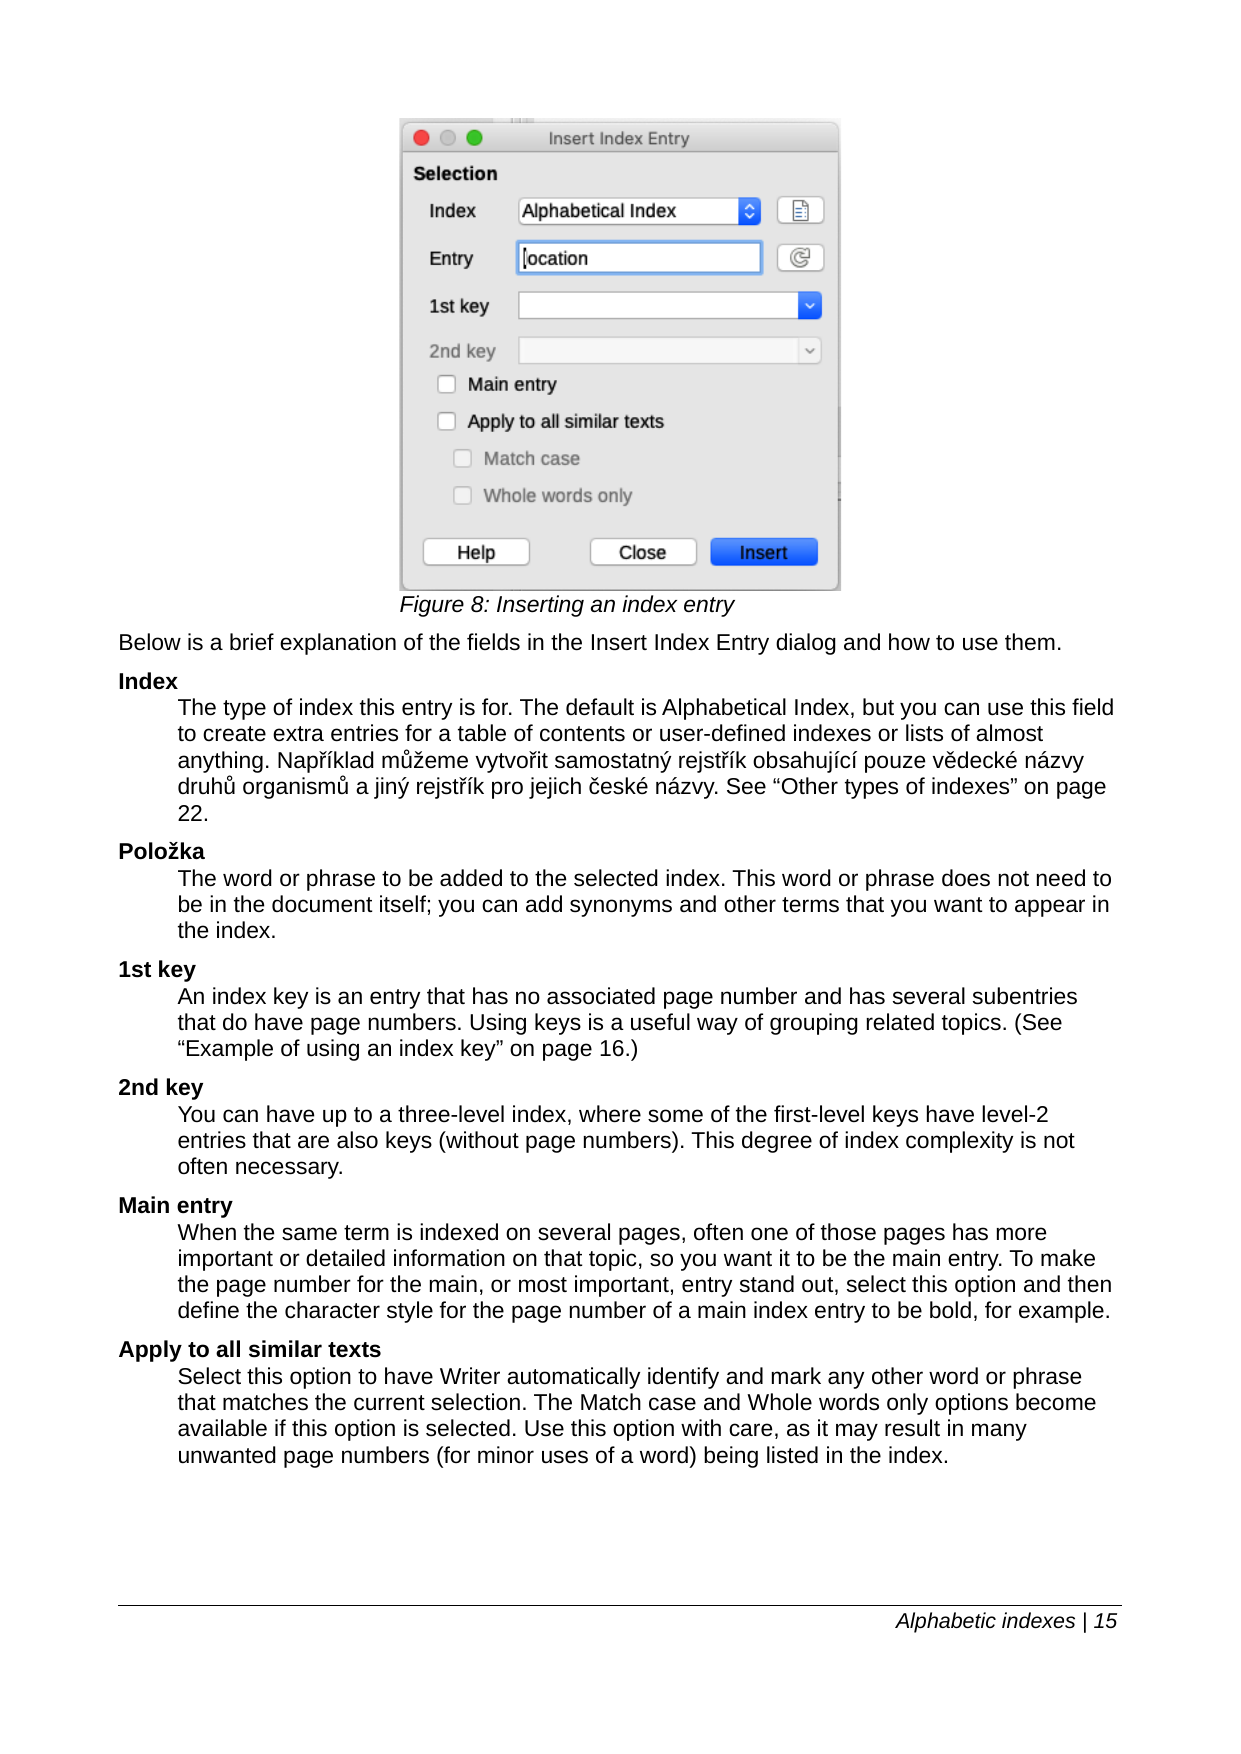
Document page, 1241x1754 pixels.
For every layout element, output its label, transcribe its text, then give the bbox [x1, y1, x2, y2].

text Select this option to have Writer automatically identify and mark any other word or phrase that matches the current selection. The Match case and Whole words only options become available if this option is selected. Use this option with care, as it may result in many unwanted page numbers (for minor uses of a word) being listed in the index. [177, 1363, 1122, 1468]
text When the same term is indexed on several pages, often one of those pages has more important or detailed information on that topic, so you want it to be the main entry. To make the page number for the main, or most important, entry stand out, select this option and then define the character style for the page number of a main index entry to be bold, for example. [177, 1218, 1122, 1324]
text The type of index this entry is for. The default is Alphabetical Index, but you can use this field to create extra entries for a table of contents or user-defined indexes or lists of almost anything. Například můžeme vytvořit samostatný rejstřík obsahující pouze vědecké názvy druhů organismů a jiný rejstřík pro jejich české názvy. See “Other types of indexes” on page 22. [177, 694, 1122, 826]
text The word or phrase to be added to the selected index. This word or phrase does not need to be in the document itself; you can add synonyms and other terms that you want to appear in the index. [177, 865, 1122, 944]
text You can have up to a three-level index, where some of the first-level keys have level-2 entries that are also keys (without page numbers). This degree of index complexity is not often necessary. [177, 1101, 1122, 1179]
picture [399, 118, 842, 591]
text An index key is an entry that has no associated page number and has several subentries that do have page numbers. Using keys is a useful way of grouping related topics. (See “Example of using an index key” on page 16.) [177, 983, 1122, 1062]
text Below is a brief explanation of the fields in the Insert Index Entry dialog and how to use them. [118, 629, 1122, 655]
text Figure 8: Inserting an index entry [399, 591, 841, 617]
text Main entry [118, 1192, 1122, 1218]
text Index [118, 668, 1122, 694]
text 1st key [118, 956, 1122, 983]
text Apply to all similar texts [118, 1336, 1122, 1363]
text 2nd key [118, 1074, 1122, 1101]
text Položka [118, 838, 1122, 865]
